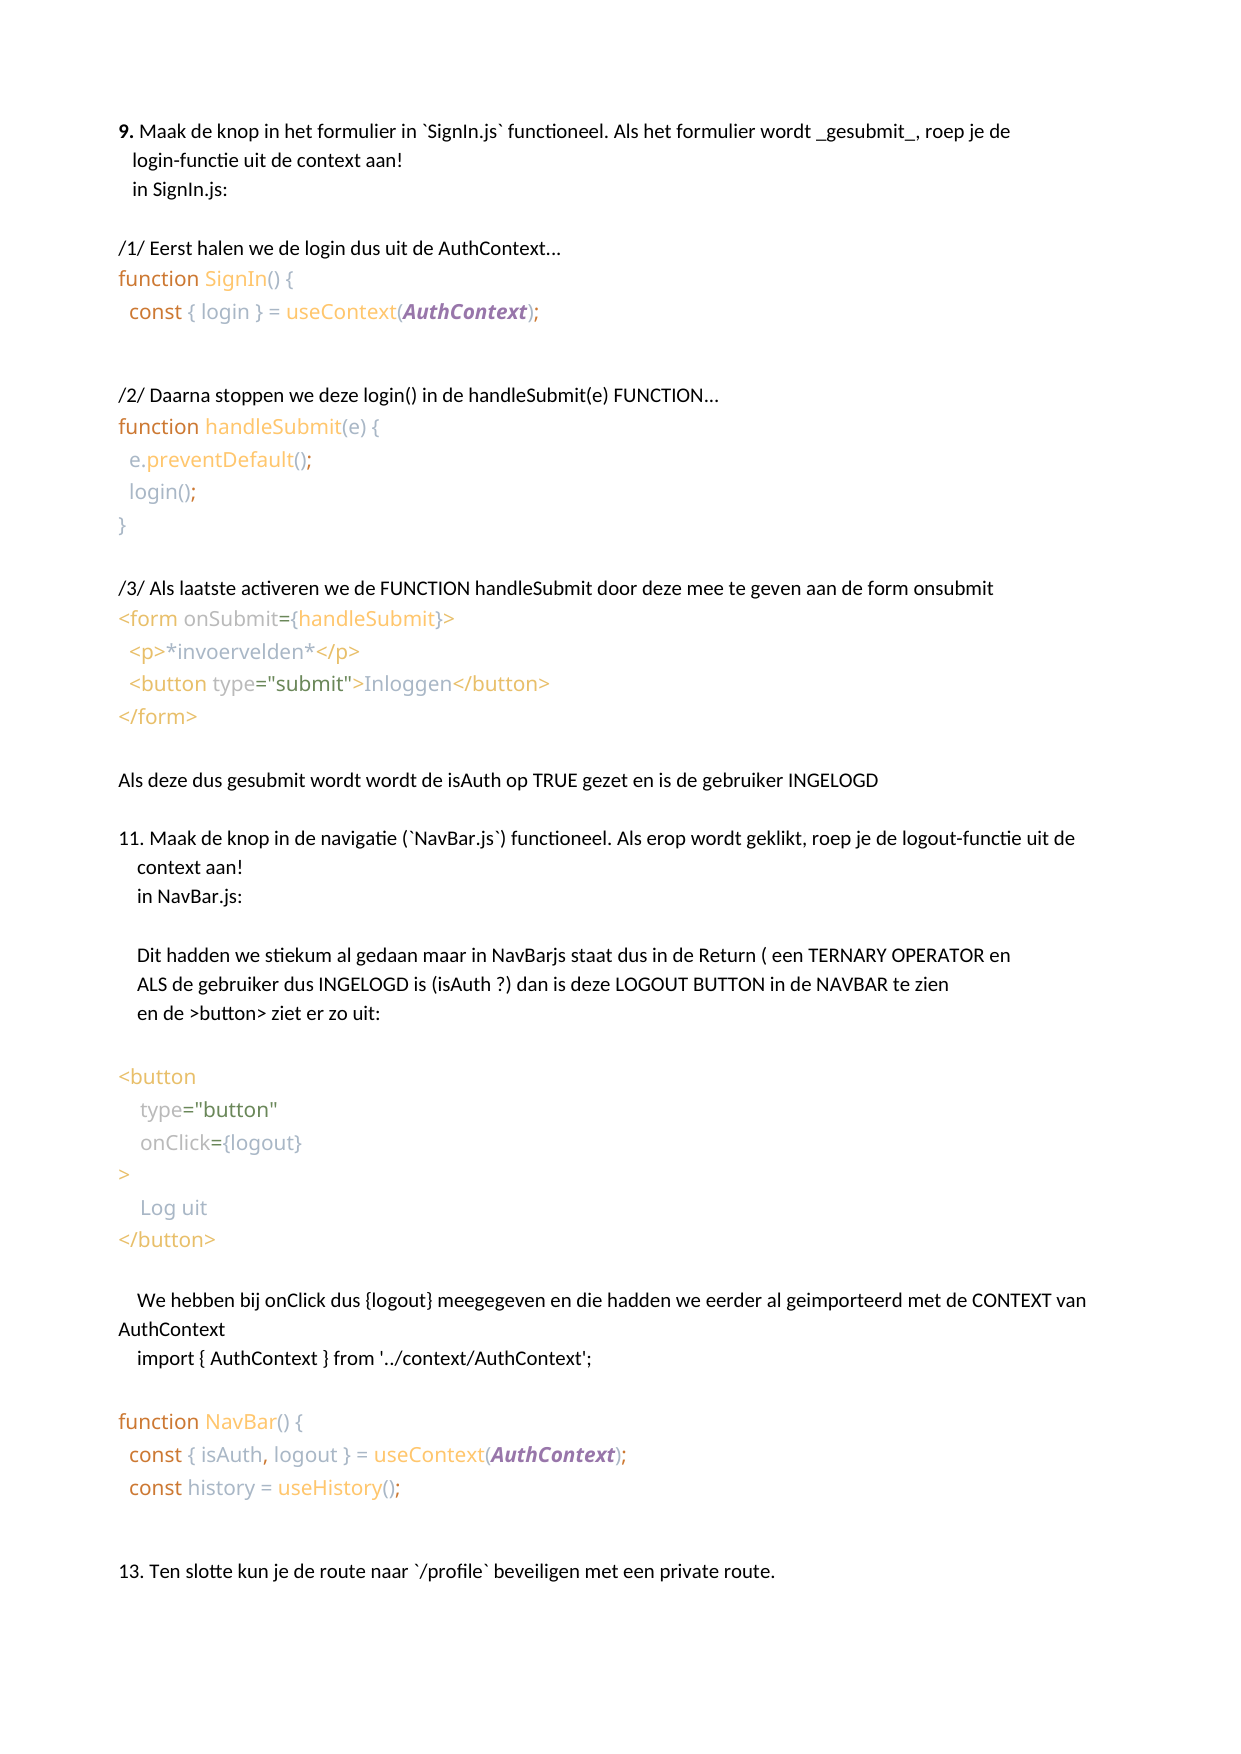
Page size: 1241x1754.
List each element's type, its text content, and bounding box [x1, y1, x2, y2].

text 13. Ten slotte kun je de route naar `/profile` beveiligen met een private route. [118, 1526, 1122, 1616]
text 9. Maak de knop in het formulier in `SignIn.js` functioneel. Als het formulier wordt _gesubmit_, roep je de login-functie uit de context aan! in SignIn.js: /1/ Eerst halen we de login dus uit de AuthContext... function SignIn() { const { login } = useContext(AuthContext); [118, 118, 1122, 325]
text /2/ Daarna stoppen we deze login() in de handleSubmit(e) FUNCTION... function handleSubmit(e) { e.preventDefault(); login(); } /3/ Als laatste activeren we de FUNCTION handleSubmit door deze mee te geven aan de form onsubmit <form onSubmit={handleSubmit}> <p>*invoervelden*</p> <button type="submit">Inloggen</button> </form> Als deze dus gesubmit wordt wordt de isAuth op TRUE gezet en is de gebruiker INGELOGD 11. Maak de knop in de navigatie (`NavBar.js`) functioneel. Als erop wordt geklikt, roep je de logout-functie uit de context aan! in NavBar.js: Dit hadden we stiekum al gedaan maar in NavBarjs staat dus in de Return ( een TERNARY OPERATOR en ALS de gebruiker dus INGELOGD is (isAuth ?) dan is deze LOGOUT BUTTON in de NAVBAR te zien en de >button> ziet er zo uit: <button type="button" onClick={logout} > Log uit </button> We hebben bij onClick dus {logout} meegegeven en die hadden we eerder al geimporteerd met de CONTEXT van AuthContext import { AuthContext } from '../context/AuthContext'; function NavBar() { const { isAuth, logout } = useContext(AuthContext); const history = useHistory(); [118, 350, 1122, 1501]
